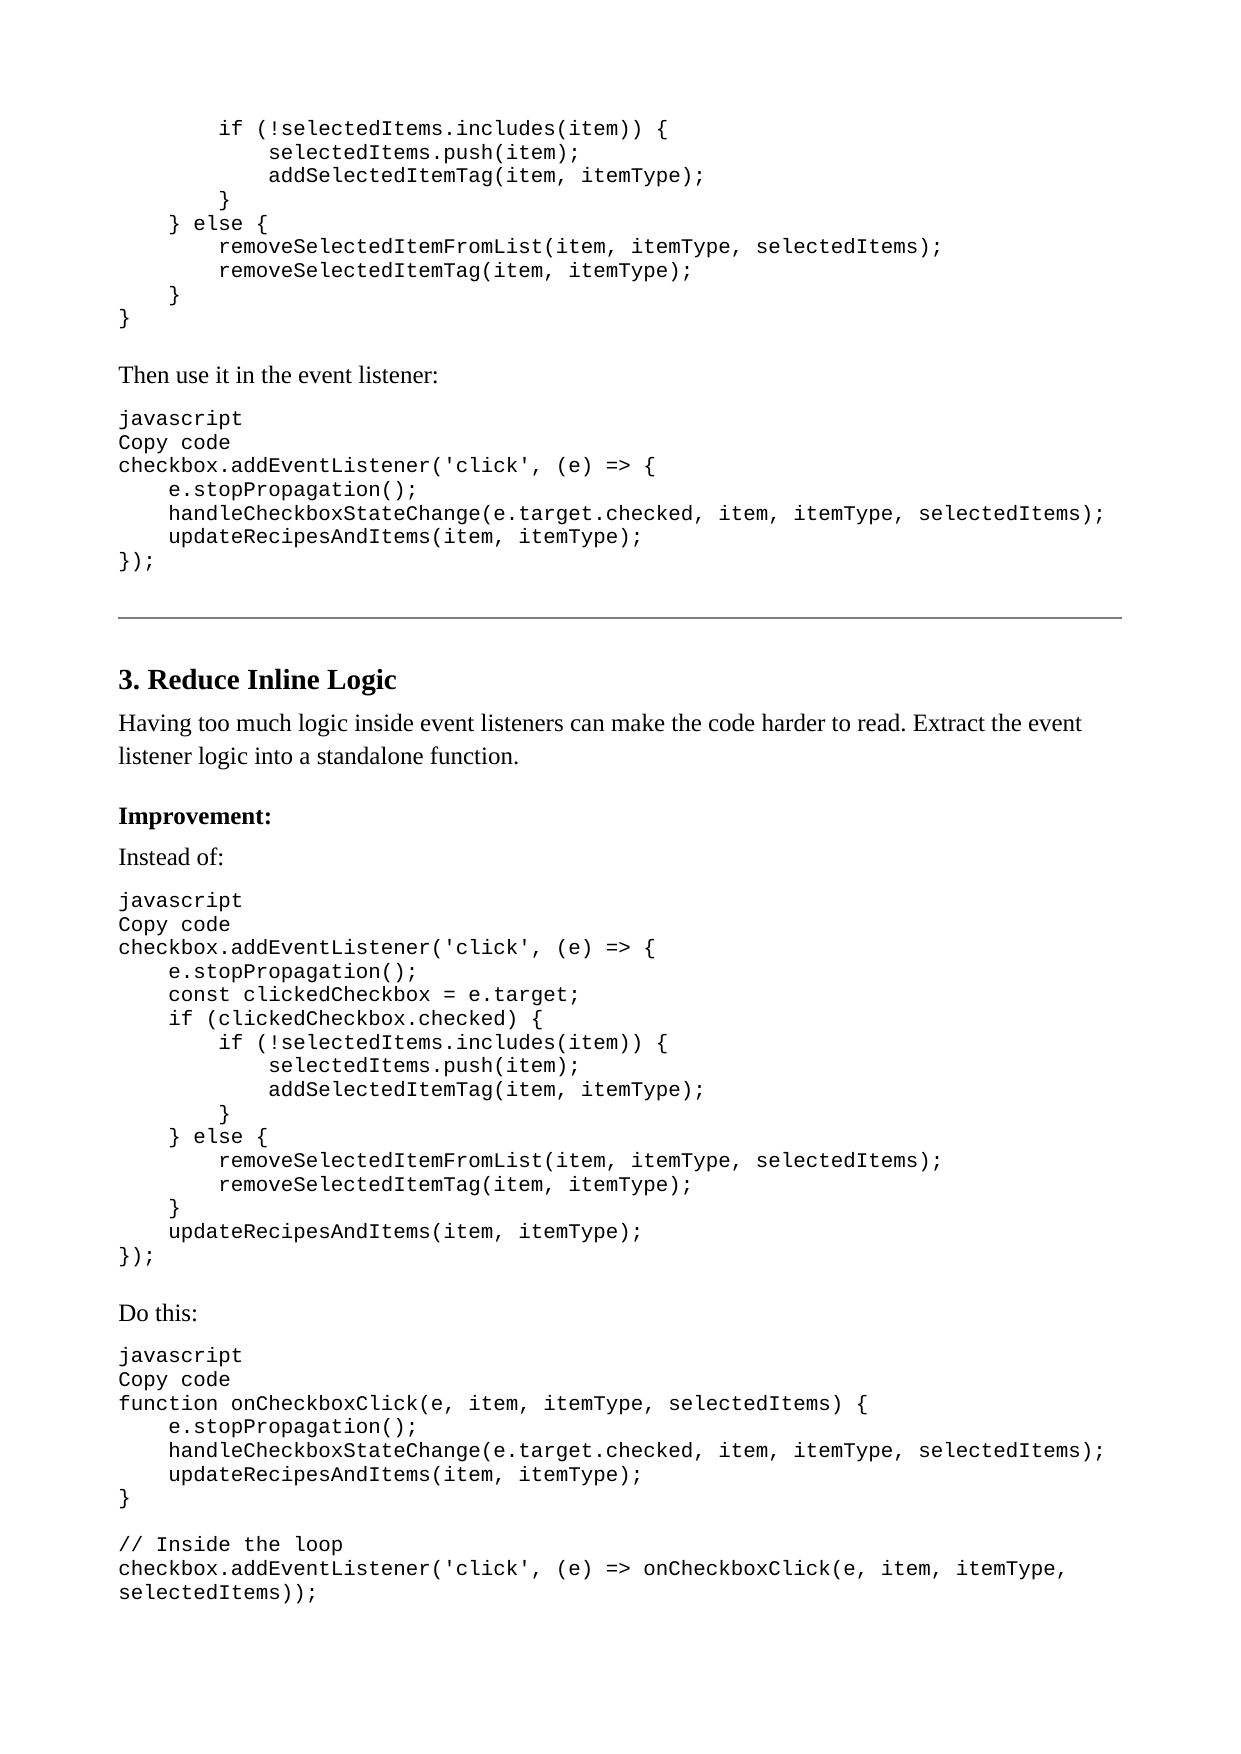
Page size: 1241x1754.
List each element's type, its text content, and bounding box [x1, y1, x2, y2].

text } [118, 1103, 1122, 1126]
text Then use it in the event listener: [118, 360, 1122, 389]
text Having too much logic inside event listeners can make the code harder to read. Extract the event listener logic into a standalone function. [118, 708, 1122, 770]
text selectedItems.push(item); [118, 1055, 1122, 1079]
text Instead of: [118, 842, 1122, 871]
text checkbox.addEventListener('click', (e) => { [118, 937, 1122, 961]
text handleCheckboxStateChange(e.target.checked, item, itemType, selectedItems); [118, 1440, 1122, 1463]
text } [118, 284, 1122, 307]
text function onCheckboxClick(e, item, itemType, selectedItems) { [118, 1393, 1122, 1416]
subtitle 3. Reduce Inline Logic [118, 662, 1122, 695]
text const clickedCheckbox = e.target; [118, 984, 1122, 1008]
text if (clickedCheckbox.checked) { [118, 1008, 1122, 1032]
text checkbox.addEventListener('click', (e) => onCheckboxClick(e, item, itemType, selectedItems)); [118, 1558, 1122, 1605]
text handleCheckboxStateChange(e.target.checked, item, itemType, selectedItems); [118, 503, 1122, 526]
text if (!selectedItems.includes(item)) { [118, 118, 1122, 142]
text } [118, 189, 1122, 213]
text updateRecipesAndItems(item, itemType); [118, 526, 1122, 550]
text checkbox.addEventListener('click', (e) => { [118, 455, 1122, 479]
text Copy code [118, 913, 1122, 937]
text updateRecipesAndItems(item, itemType); [118, 1221, 1122, 1244]
text e.stopPropagation(); [118, 961, 1122, 984]
text removeSelectedItemTag(item, itemType); [118, 260, 1122, 284]
text javascript [118, 1345, 1122, 1369]
text Copy code [118, 1369, 1122, 1393]
text // Inside the loop [118, 1534, 1122, 1558]
text } else { [118, 213, 1122, 236]
text if (!selectedItems.includes(item)) { [118, 1032, 1122, 1055]
text javascript [118, 408, 1122, 432]
text addSelectedItemTag(item, itemType); [118, 165, 1122, 189]
text removeSelectedItemFromList(item, itemType, selectedItems); [118, 236, 1122, 260]
text removeSelectedItemFromList(item, itemType, selectedItems); [118, 1150, 1122, 1174]
text e.stopPropagation(); [118, 479, 1122, 503]
text } [118, 1197, 1122, 1221]
text javascript [118, 890, 1122, 913]
text removeSelectedItemTag(item, itemType); [118, 1174, 1122, 1197]
subtitle Improvement: [118, 801, 1122, 830]
text updateRecipesAndItems(item, itemType); [118, 1463, 1122, 1487]
text } [118, 1487, 1122, 1511]
text }); [118, 1244, 1122, 1268]
text } [118, 307, 1122, 331]
text addSelectedItemTag(item, itemType); [118, 1079, 1122, 1103]
text e.stopPropagation(); [118, 1416, 1122, 1440]
text } else { [118, 1126, 1122, 1150]
text Do this: [118, 1298, 1122, 1326]
text selectedItems.push(item); [118, 142, 1122, 165]
text Copy code [118, 432, 1122, 455]
text }); [118, 550, 1122, 573]
